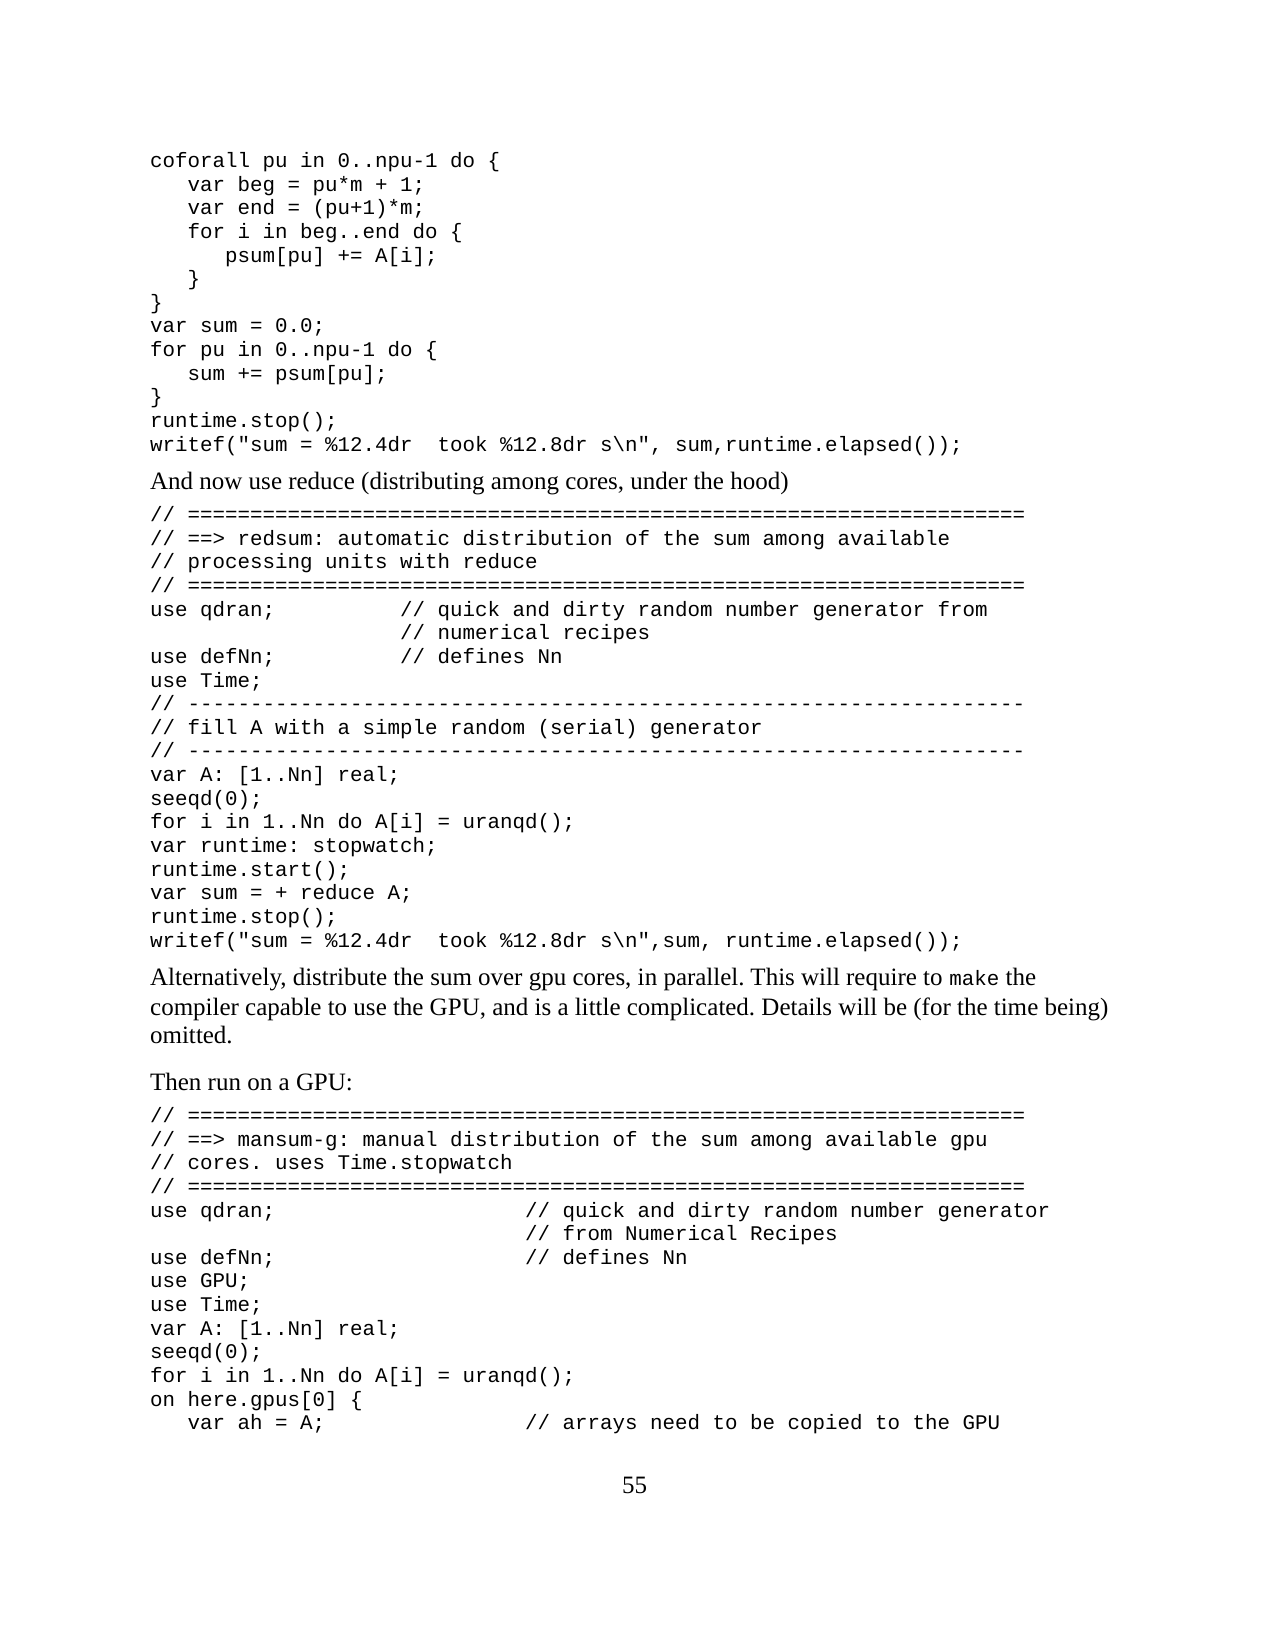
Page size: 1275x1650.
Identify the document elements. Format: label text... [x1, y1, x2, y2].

text use defNn; // defines Nn [150, 646, 1125, 669]
text for pu in 0..npu-1 do { [150, 339, 1125, 363]
text var sum = 0.0; [150, 316, 1125, 339]
text var sum = + reduce A; [150, 882, 1125, 906]
text // ==> mansum-g: manual distribution of the sum among available gpu [150, 1129, 1125, 1152]
text runtime.stop(); [150, 410, 1125, 434]
text // numerical recipes [150, 622, 1125, 646]
text } [150, 268, 1125, 292]
text use defNn; // defines Nn [150, 1247, 1125, 1271]
text on here.gpus[0] { [150, 1389, 1125, 1412]
text writef("sum = %12.4dr took %12.8dr s\n",sum, runtime.elapsed()); [150, 930, 1125, 953]
text var ah = A; // arrays need to be copied to the GPU [150, 1412, 1125, 1436]
text runtime.stop(); [150, 906, 1125, 930]
text } [150, 292, 1125, 316]
text var A: [1..Nn] real; [150, 764, 1125, 788]
text // =================================================================== [150, 1176, 1125, 1199]
text And now use reduce (distributing among cores, under the hood) [150, 466, 1125, 495]
text use Time; [150, 1294, 1125, 1318]
text Alternatively, distribute the sum over gpu cores, in parallel. This will require to make the compiler capable to use the GPU, and is a little complicated. Details will be (for the time being) omitted. [150, 962, 1125, 1049]
text // processing units with reduce [150, 551, 1125, 575]
text writef("sum = %12.4dr took %12.8dr s\n", sum,runtime.elapsed()); [150, 434, 1125, 457]
text } [150, 386, 1125, 410]
text // ------------------------------------------------------------------- [150, 741, 1125, 764]
text seeqd(0); [150, 788, 1125, 811]
text // =================================================================== [150, 504, 1125, 528]
text psum[pu] += A[i]; [150, 244, 1125, 268]
text var beg = pu*m + 1; [150, 174, 1125, 197]
text use qdran; // quick and dirty random number generator from [150, 599, 1125, 622]
text use GPU; [150, 1271, 1125, 1294]
text Then run on a GPU: [150, 1067, 1125, 1096]
text // cores. uses Time.stopwatch [150, 1152, 1125, 1176]
text var end = (pu+1)*m; [150, 197, 1125, 221]
text use Time; [150, 669, 1125, 693]
text use qdran; // quick and dirty random number generator [150, 1199, 1125, 1223]
text // ------------------------------------------------------------------- [150, 693, 1125, 717]
text runtime.start(); [150, 859, 1125, 882]
text // from Numerical Recipes [150, 1223, 1125, 1247]
text // =================================================================== [150, 1105, 1125, 1129]
text for i in beg..end do { [150, 221, 1125, 244]
text coforall pu in 0..npu-1 do { [150, 150, 1125, 174]
text var runtime: stopwatch; [150, 835, 1125, 859]
text // fill A with a simple random (serial) generator [150, 717, 1125, 741]
text for i in 1..Nn do A[i] = uranqd(); [150, 1365, 1125, 1389]
text seeqd(0); [150, 1341, 1125, 1365]
text for i in 1..Nn do A[i] = uranqd(); [150, 811, 1125, 835]
text sum += psum[pu]; [150, 363, 1125, 386]
text var A: [1..Nn] real; [150, 1318, 1125, 1341]
text // ==> redsum: automatic distribution of the sum among available [150, 528, 1125, 551]
text // =================================================================== [150, 575, 1125, 599]
